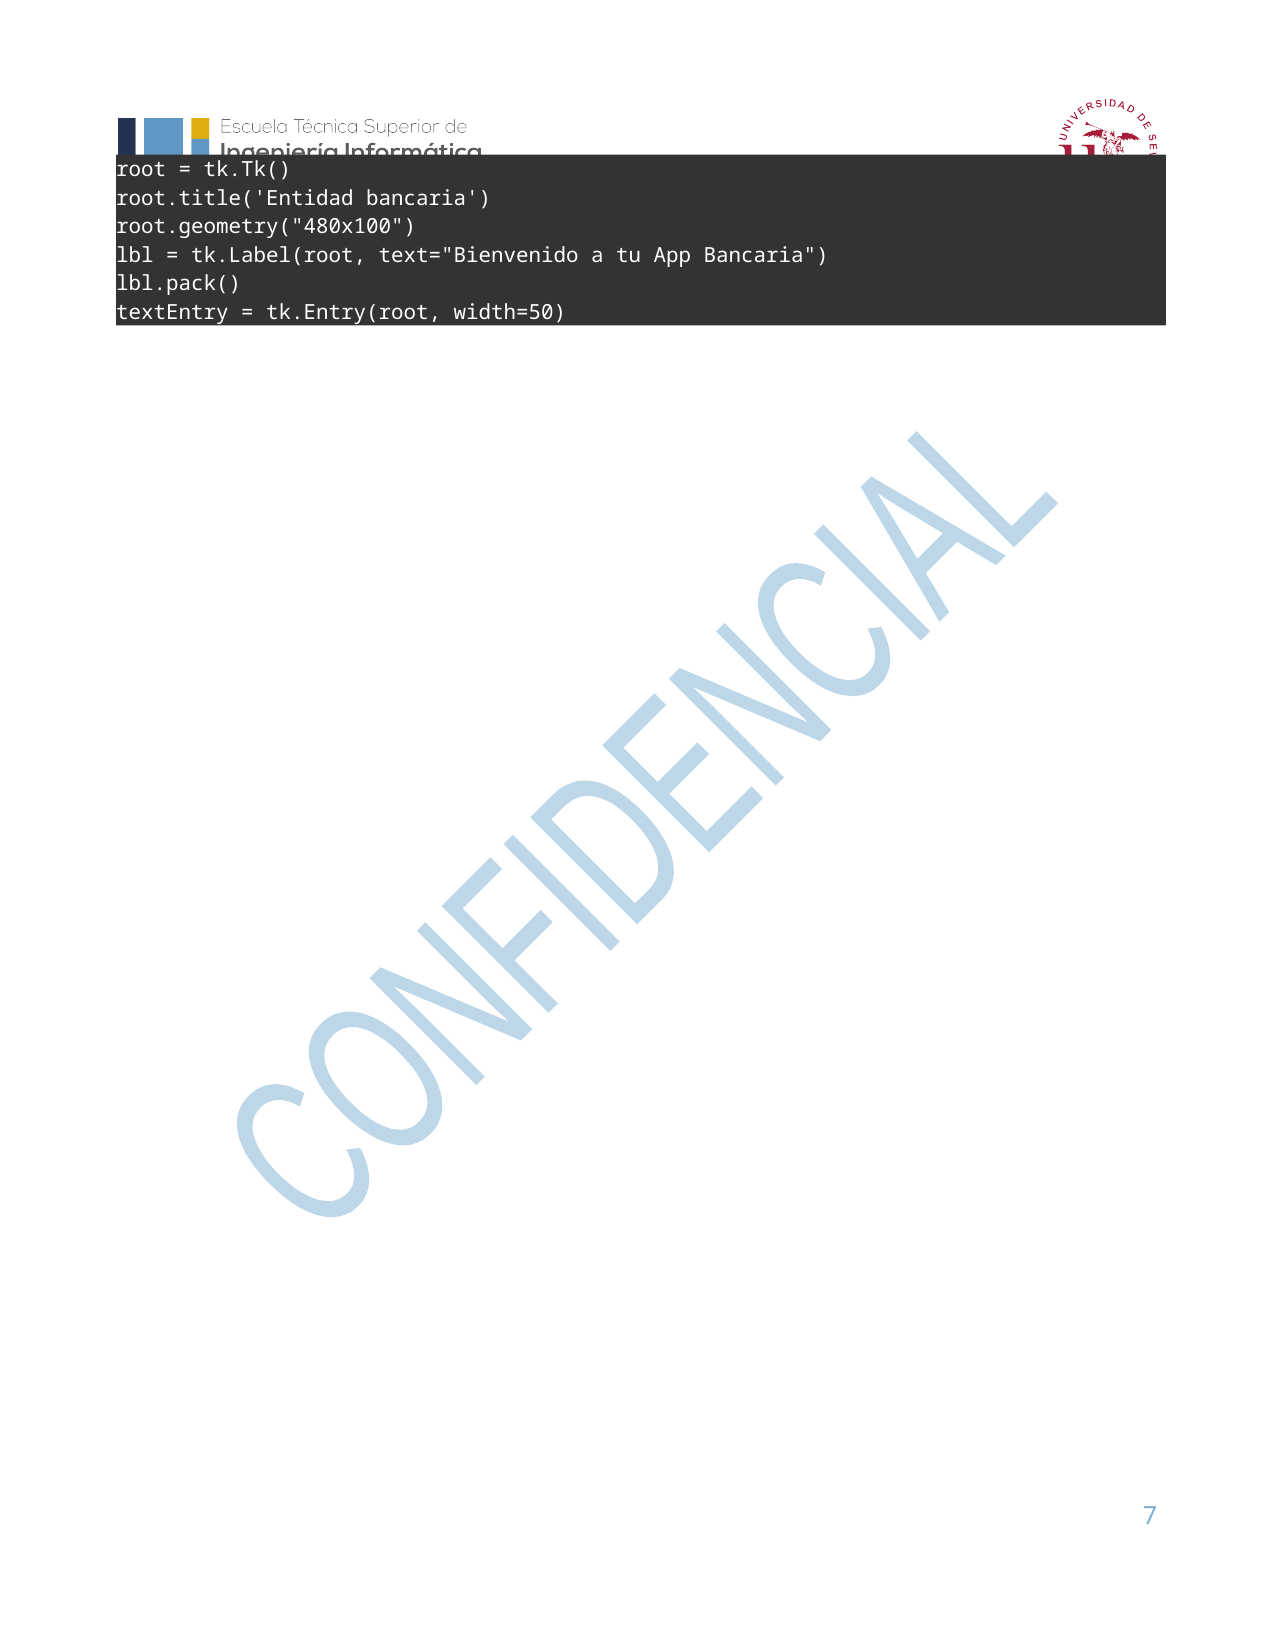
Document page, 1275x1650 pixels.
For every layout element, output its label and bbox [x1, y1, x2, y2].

picture [1058, 99, 1157, 154]
picture [118, 118, 481, 154]
